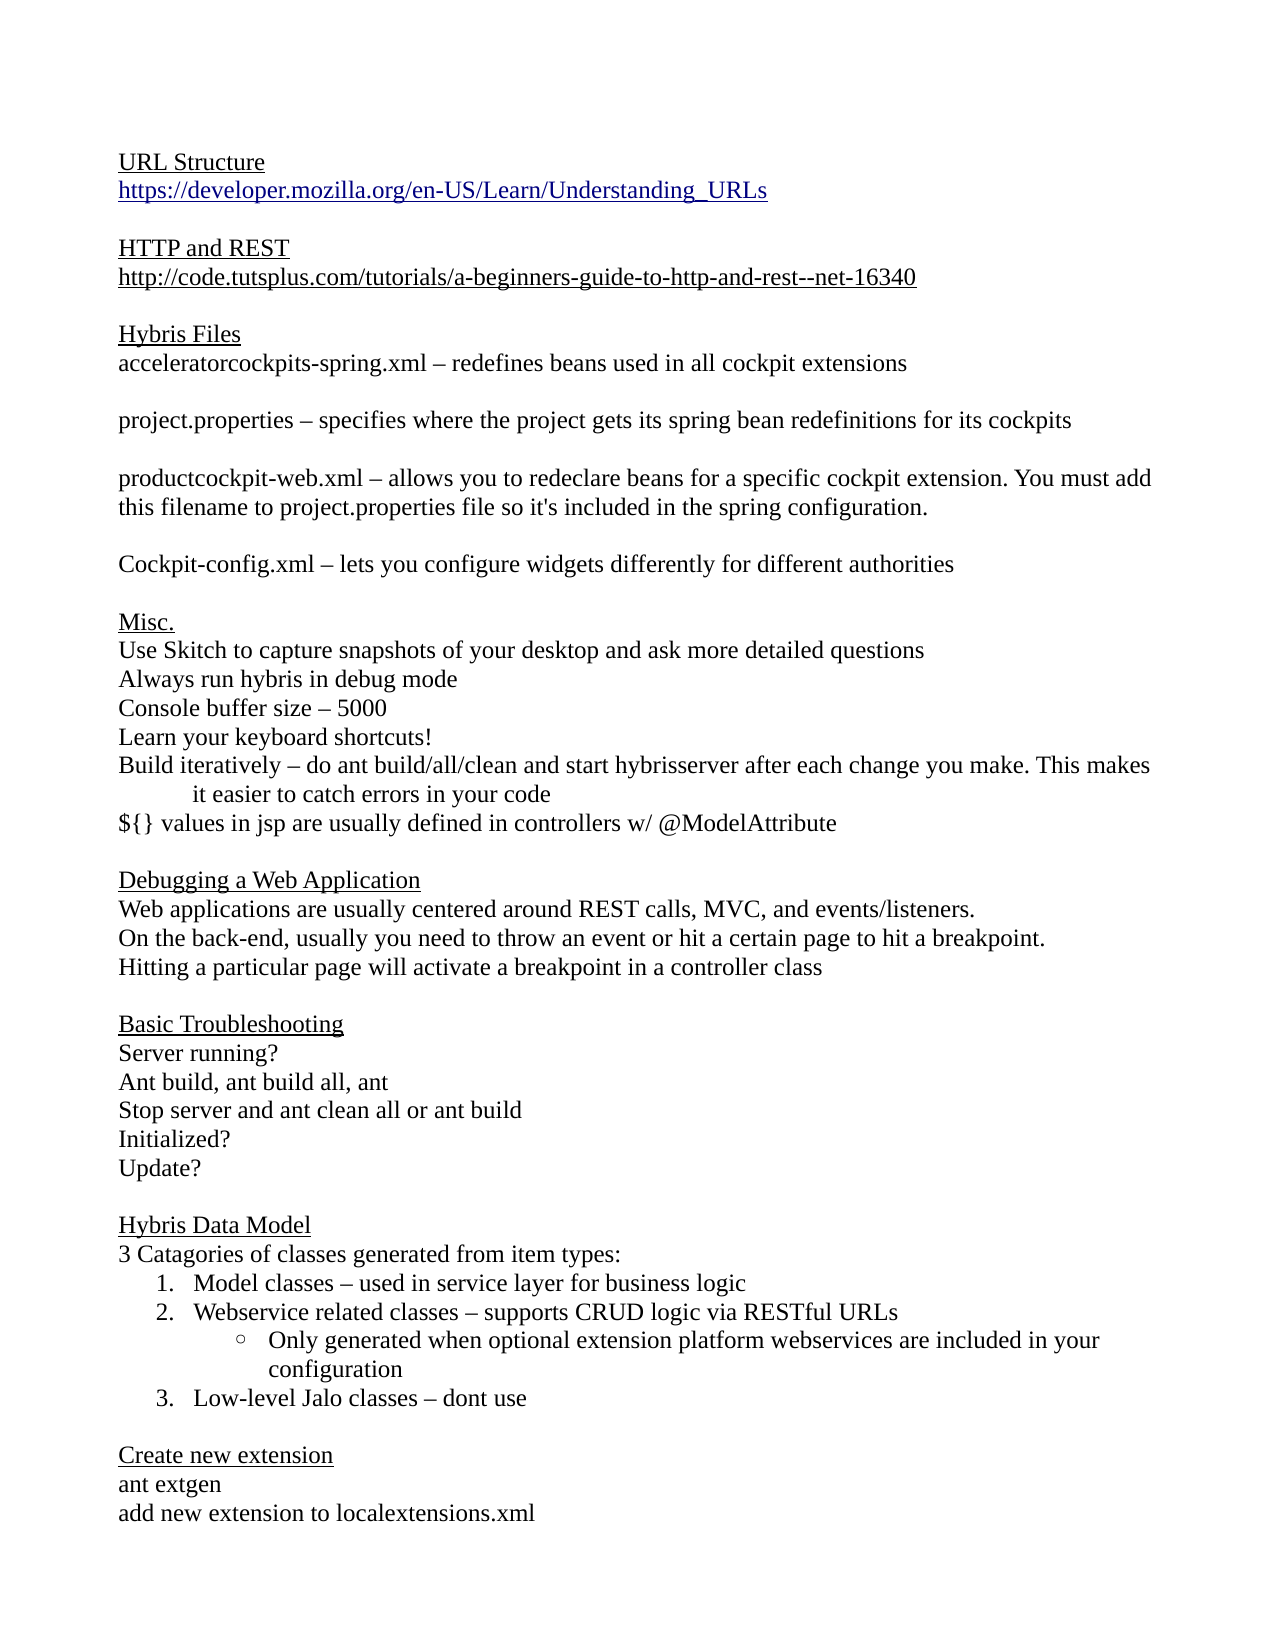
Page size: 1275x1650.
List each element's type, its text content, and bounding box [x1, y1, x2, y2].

text Cockpit-config.xml – lets you configure widgets differently for different authorities [118, 549, 1157, 578]
text Always run hybris in debug mode [118, 664, 1157, 693]
text project.properties – specifies where the project gets its spring bean redefinitions for its cockpits [118, 406, 1157, 434]
text Update? [118, 1153, 1157, 1182]
text Console buffer size – 5000 [118, 693, 1157, 722]
text ${} values in jsp are usually defined in controllers w/ @ModelAttribute [118, 808, 1157, 837]
text Hitting a particular page will activate a breakpoint in a controller class [118, 952, 1157, 981]
text Learn your keyboard shortcuts! [118, 722, 1157, 751]
text https://developer.mozilla.org/en-US/Learn/Understanding_URLs [118, 176, 1157, 204]
text URL Structure [118, 147, 1157, 176]
text acceleratorcockpits-spring.xml – redefines beans used in all cockpit extensions [118, 348, 1157, 377]
text Misc. [118, 607, 1157, 636]
text Debugging a Web Application [118, 866, 1157, 894]
text HTTP and REST [118, 233, 1157, 262]
text 3 Catagories of classes generated from item types: [118, 1239, 1157, 1268]
text Ant build, ant build all, ant [118, 1067, 1157, 1096]
text Basic Troubleshooting [118, 1009, 1157, 1038]
text ant extgen [118, 1469, 1157, 1498]
text Stop server and ant clean all or ant build [118, 1096, 1157, 1124]
text http://code.tutsplus.com/tutorials/a-beginners-guide-to-http-and-rest--net-16340 [118, 262, 1157, 291]
list Model classes – used in service layer for business logic [156, 1268, 1157, 1297]
text Web applications are usually centered around REST calls, MVC, and events/listeners. [118, 894, 1157, 923]
text Hybris Data Model [118, 1211, 1157, 1239]
list Webservice related classes – supports CRUD logic via RESTful URLs [156, 1297, 1157, 1326]
text On the back-end, usually you need to throw an event or hit a certain page to hit a breakpoint. [118, 923, 1157, 952]
list Only generated when optional extension platform webservices are included in your configuration [231, 1326, 1157, 1383]
text Hybris Files [118, 319, 1157, 348]
text Build iteratively – do ant build/all/clean and start hybrisserver after each change you make. This makes it easier to catch errors in your code [118, 751, 1157, 808]
text Use Skitch to capture snapshots of your desktop and ask more detailed questions [118, 636, 1157, 664]
list Low-level Jalo classes – dont use [156, 1383, 1157, 1412]
text Create new extension [118, 1441, 1157, 1469]
text add new extension to localextensions.xml [118, 1498, 1157, 1527]
text Initialized? [118, 1124, 1157, 1153]
text Server running? [118, 1038, 1157, 1067]
text productcockpit-web.xml – allows you to redeclare beans for a specific cockpit extension. You must add this filename to project.properties file so it's included in the spring configuration. [118, 463, 1157, 521]
